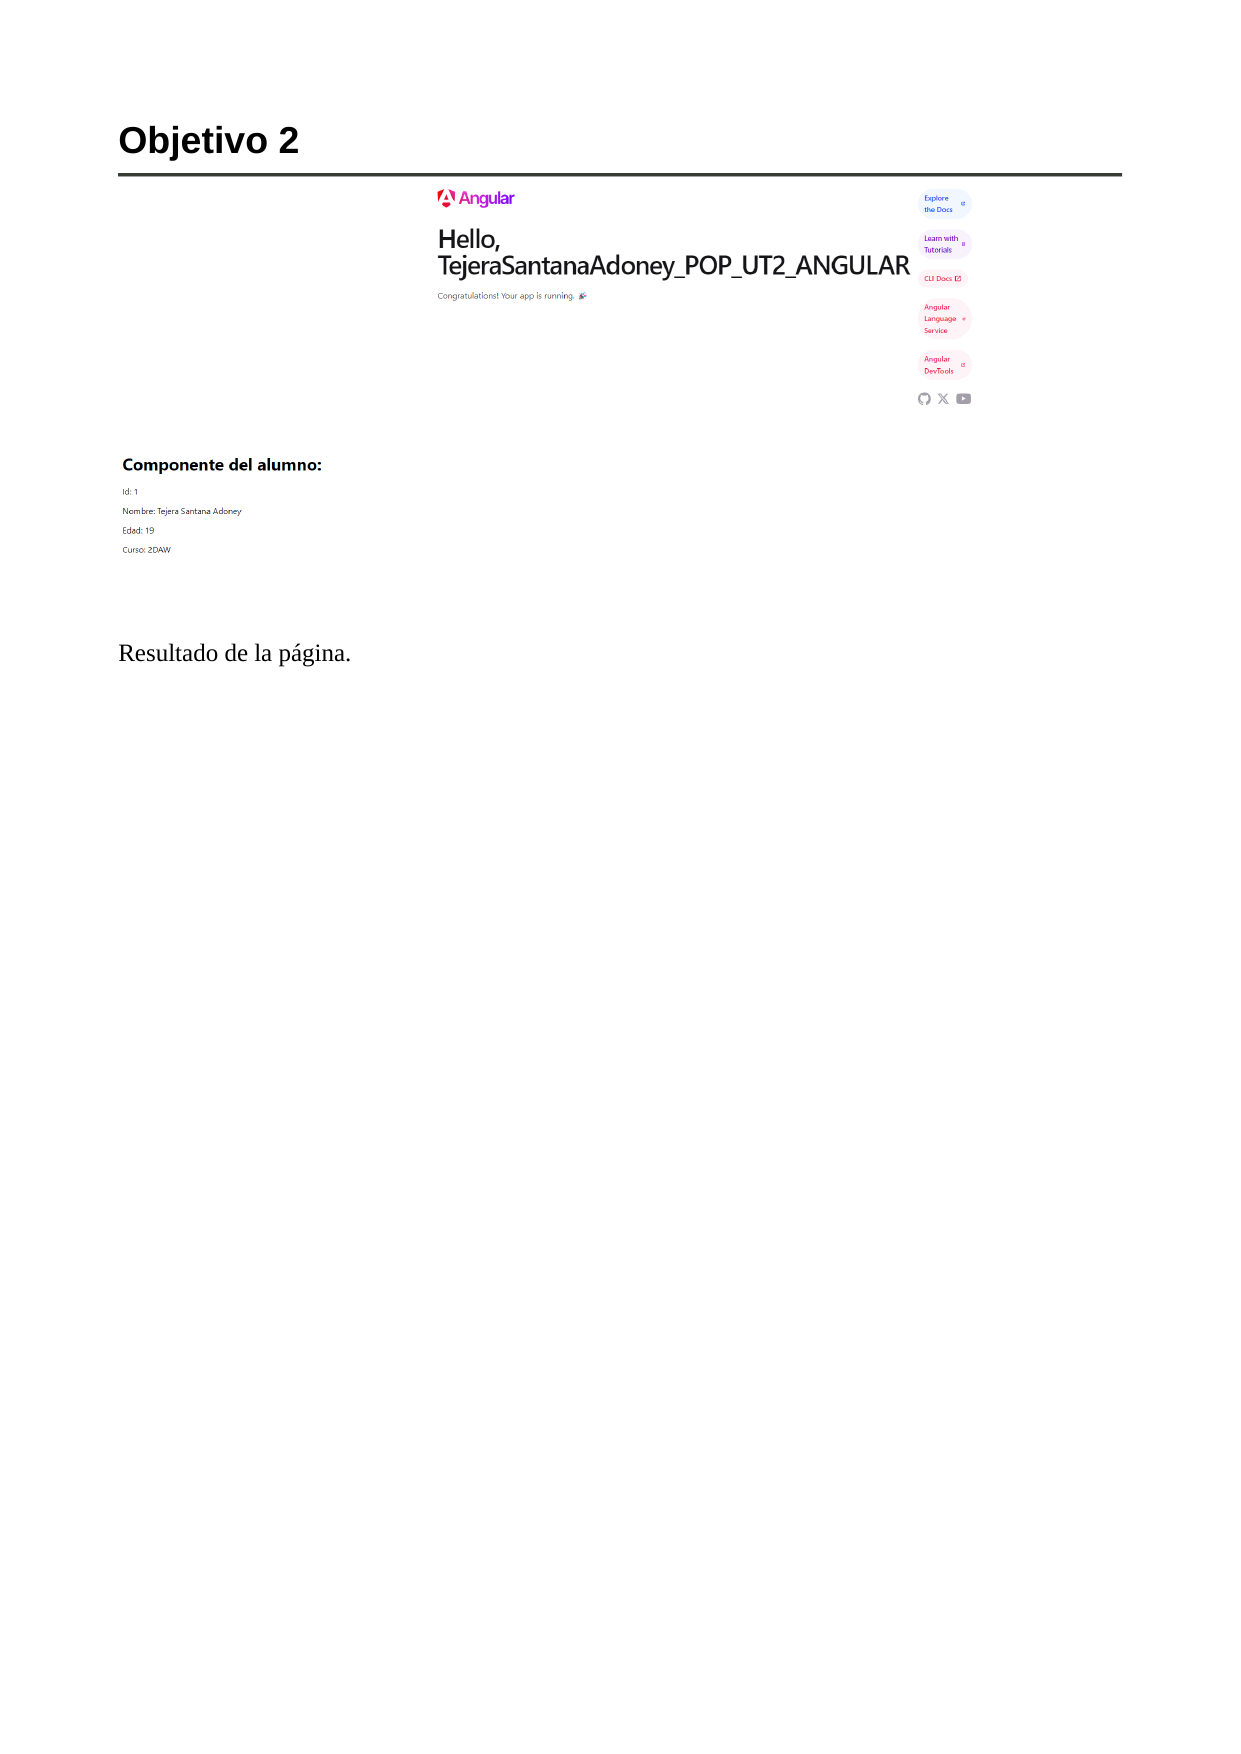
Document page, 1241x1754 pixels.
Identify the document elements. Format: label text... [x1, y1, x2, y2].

subtitle Objetivo 2 [118, 118, 1122, 161]
text Resultado de la página. [118, 638, 1122, 666]
picture [118, 173, 1123, 586]
